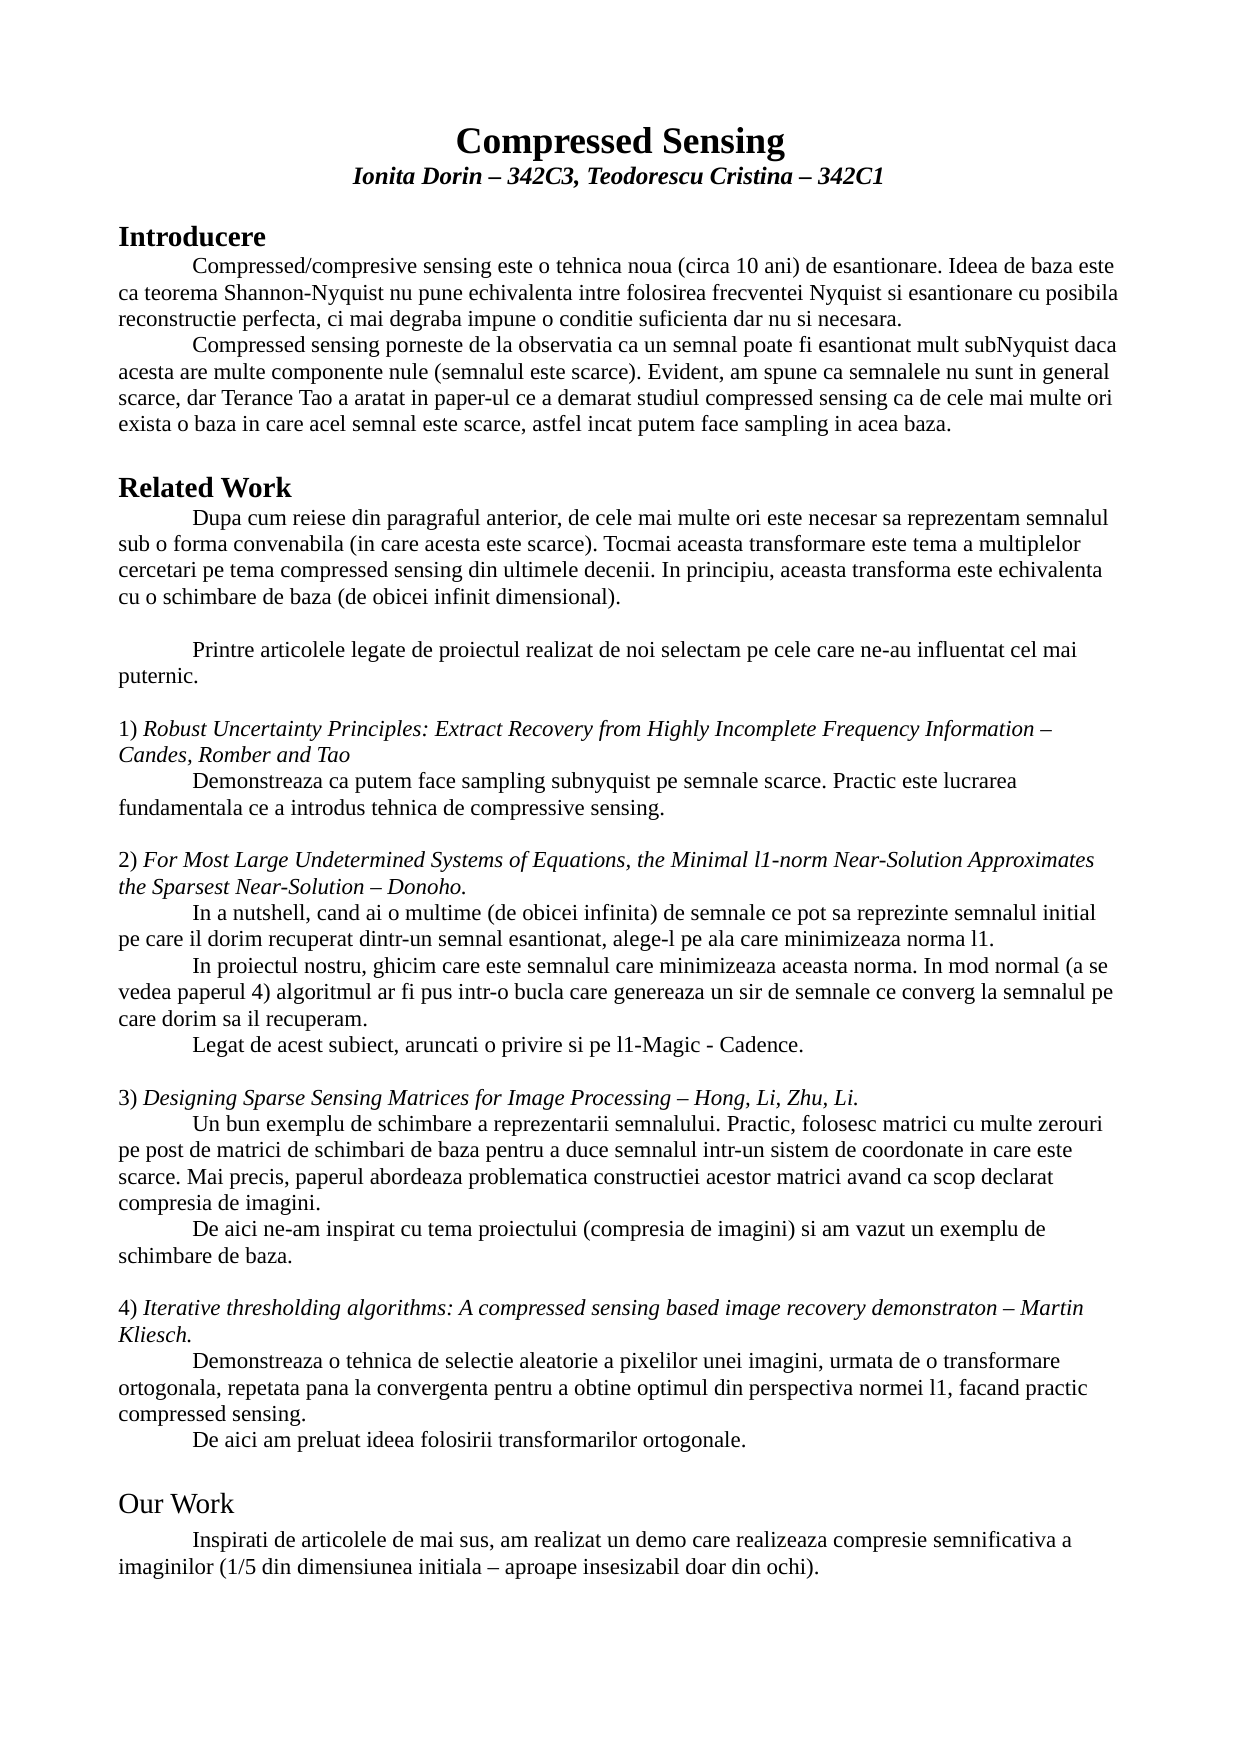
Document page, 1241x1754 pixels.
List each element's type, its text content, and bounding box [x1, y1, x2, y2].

text Printre articolele legate de proiectul realizat de noi selectam pe cele care ne-au influentat cel mai puternic. [118, 636, 1122, 688]
text 3) Designing Sparse Sensing Matrices for Image Processing – Hong, Li, Zhu, Li. [118, 1084, 1122, 1110]
text Our Work [118, 1486, 1122, 1520]
text Compressed Sensing [118, 118, 1122, 161]
text De aici am preluat ideea folosirii transformarilor ortogonale. [118, 1426, 1122, 1453]
text Related Work [118, 470, 1122, 504]
text 1) Robust Uncertainty Principles: Extract Recovery from Highly Incomplete Frequency Information – Candes, Romber and Tao [118, 715, 1122, 767]
text Introducere [118, 219, 1122, 252]
text Un bun exemplu de schimbare a reprezentarii semnalului. Practic, folosesc matrici cu multe zerouri pe post de matrici de schimbari de baza pentru a duce semnalul intr-un sistem de coordonate in care este scarce. Mai precis, paperul abordeaza problematica constructiei acestor matrici avand ca scop declarat compresia de imagini. [118, 1110, 1122, 1215]
text 4) Iterative thresholding algorithms: A compressed sensing based image recovery demonstraton – Martin Kliesch. [118, 1294, 1122, 1347]
text Compressed/compresive sensing este o tehnica noua (circa 10 ani) de esantionare. Ideea de baza este ca teorema Shannon-Nyquist nu pune echivalenta intre folosirea frecventei Nyquist si esantionare cu posibila reconstructie perfecta, ci mai degraba impune o conditie suficienta dar nu si necesara. [118, 252, 1122, 331]
text In proiectul nostru, ghicim care este semnalul care minimizeaza aceasta norma. In mod normal (a se vedea paperul 4) algoritmul ar fi pus intr-o bucla care genereaza un sir de semnale ce converg la semnalul pe care dorim sa il recuperam. [118, 952, 1122, 1031]
text 2) For Most Large Undetermined Systems of Equations, the Minimal l1-norm Near-Solution Approximates the Sparsest Near-Solution – Donoho. [118, 846, 1122, 899]
text Demonstreaza o tehnica de selectie aleatorie a pixelilor unei imagini, urmata de o transformare ortogonala, repetata pana la convergenta pentru a obtine optimul din perspectiva normei l1, facand practic compressed sensing. [118, 1347, 1122, 1426]
text Dupa cum reiese din paragraful anterior, de cele mai multe ori este necesar sa reprezentam semnalul sub o forma convenabila (in care acesta este scarce). Tocmai aceasta transformare este tema a multiplelor cercetari pe tema compressed sensing din ultimele decenii. In principiu, aceasta transforma este echivalenta cu o schimbare de baza (de obicei infinit dimensional). [118, 504, 1122, 609]
text Compressed sensing porneste de la observatia ca un semnal poate fi esantionat mult subNyquist daca acesta are multe componente nule (semnalul este scarce). Evident, am spune ca semnalele nu sunt in general scarce, dar Terance Tao a aratat in paper-ul ce a demarat studiul compressed sensing ca de cele mai multe ori exista o baza in care acel semnal este scarce, astfel incat putem face sampling in acea baza. [118, 331, 1122, 437]
text Inspirati de articolele de mai sus, am realizat un demo care realizeaza compresie semnificativa a imaginilor (1/5 din dimensiunea initiala – aproape insesizabil doar din ochi). [118, 1520, 1122, 1579]
text De aici ne-am inspirat cu tema proiectului (compresia de imagini) si am vazut un exemplu de schimbare de baza. [118, 1215, 1122, 1268]
text Ionita Dorin – 342C3, Teodorescu Cristina – 342C1 [118, 161, 1122, 190]
text Legat de acest subiect, aruncati o privire si pe l1-Magic - Cadence. [118, 1031, 1122, 1057]
text In a nutshell, cand ai o multime (de obicei infinita) de semnale ce pot sa reprezinte semnalul initial pe care il dorim recuperat dintr-un semnal esantionat, alege-l pe ala care minimizeaza norma l1. [118, 899, 1122, 952]
text Demonstreaza ca putem face sampling subnyquist pe semnale scarce. Practic este lucrarea fundamentala ce a introdus tehnica de compressive sensing. [118, 767, 1122, 820]
